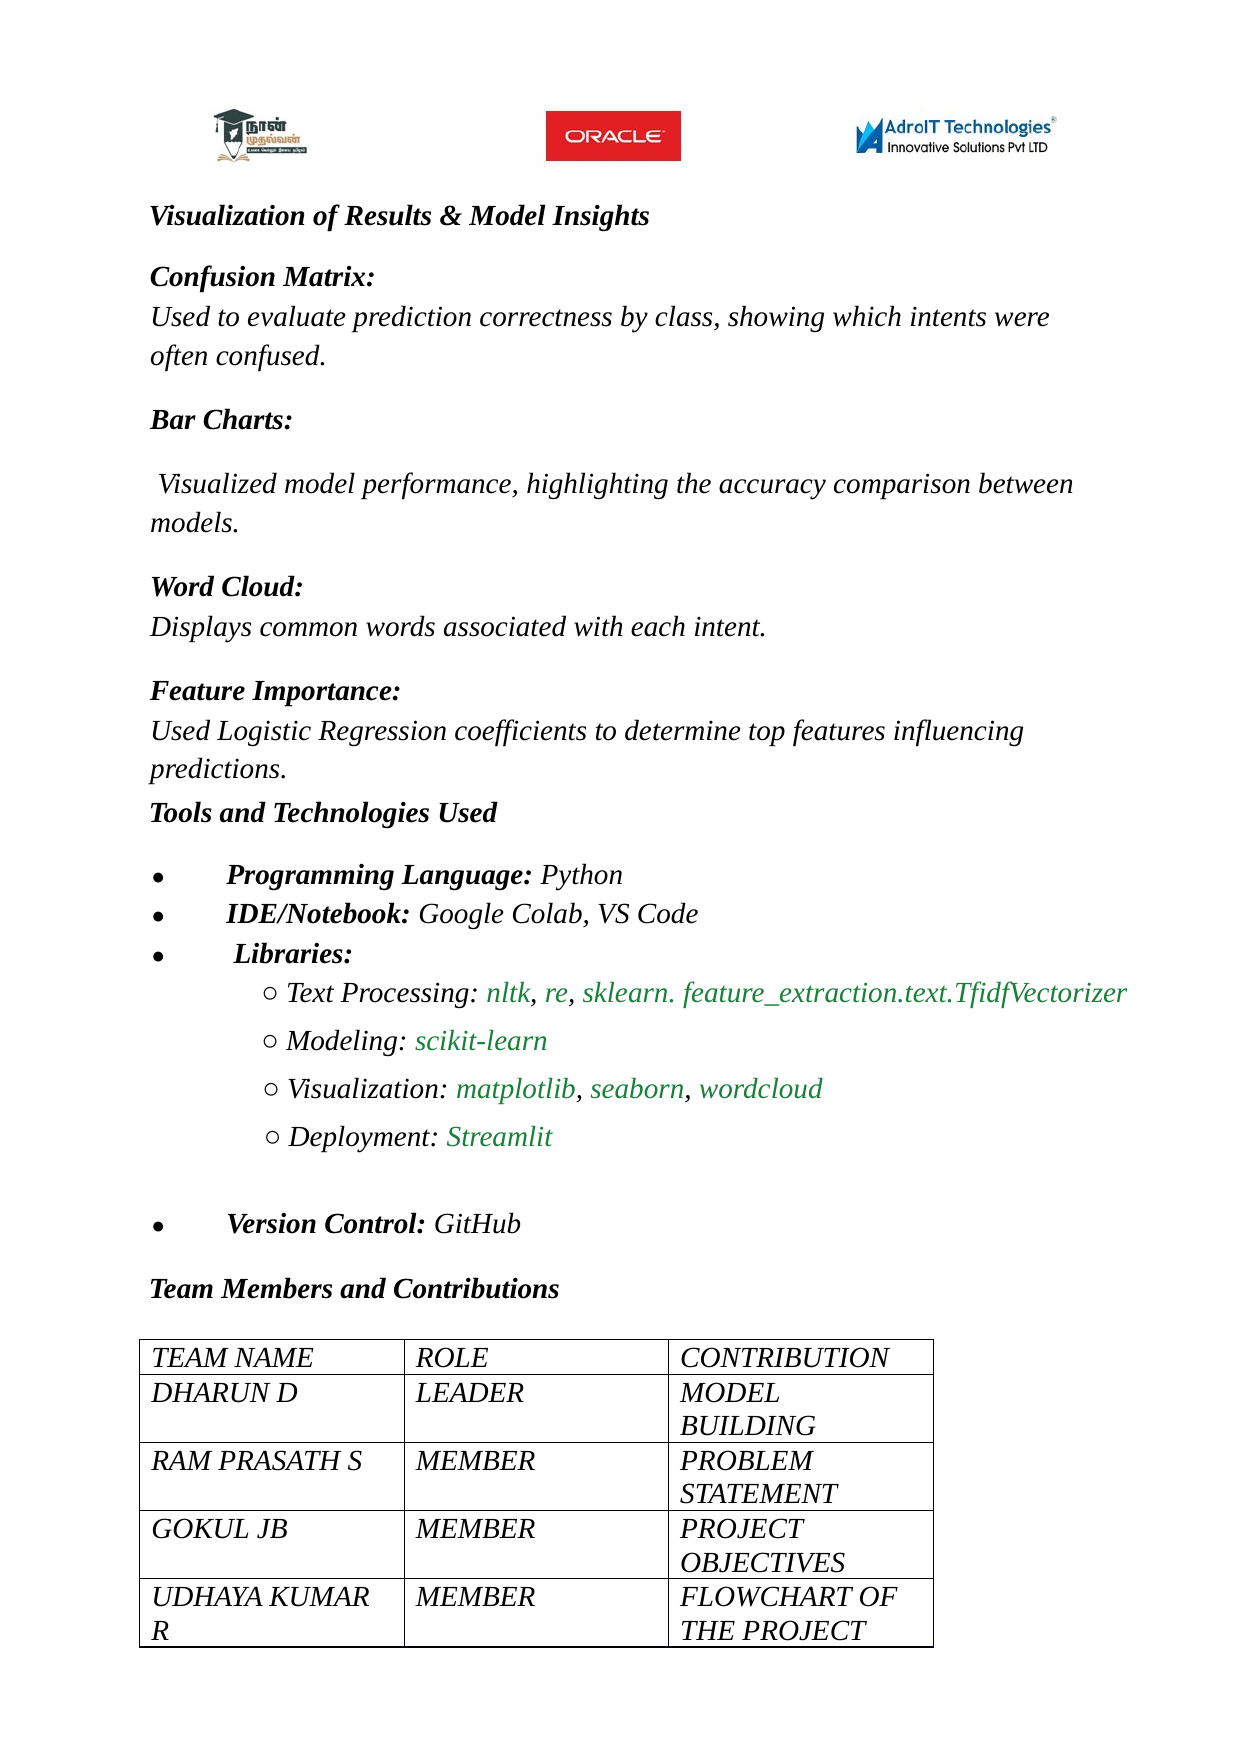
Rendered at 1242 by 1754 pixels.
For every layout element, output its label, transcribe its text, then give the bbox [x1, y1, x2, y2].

subtitle Visualization of Results & Model Insights [148, 198, 1178, 231]
text Confusion Matrix: [149, 259, 776, 293]
text ○ Modeling: scikit-learn [261, 1023, 1178, 1057]
table_cell GOKUL JB [140, 1511, 404, 1578]
text Bar Charts: [150, 402, 1091, 436]
table_header ROLE [405, 1340, 668, 1374]
text ○ Visualization: matplotlib, seaborn, wordcloud [262, 1071, 1178, 1104]
text Displays common words associated with each intent. [150, 609, 1091, 642]
text ○ Text Processing: nltk, re, sklearn. feature_extraction.text.TfidfVectorizer [261, 975, 1178, 1009]
table_cell UDHAYA KUMAR R [140, 1579, 404, 1646]
subtitle Team Members and Contributions [148, 1271, 1178, 1304]
list Programming Language: Python [151, 857, 704, 890]
table_cell RAM PRASATH S [140, 1443, 404, 1510]
table_cell MODEL BUILDING [669, 1375, 933, 1442]
table_cell PROJECT OBJECTIVES [669, 1511, 933, 1578]
text Visualized model performance, highlighting the accuracy comparison between models. [150, 466, 1091, 538]
table_cell MEMBER [405, 1511, 668, 1578]
list Libraries: [151, 936, 704, 969]
text ○ Deployment: Streamlit [263, 1119, 1091, 1152]
text Word Cloud: [149, 569, 776, 603]
table_cell LEADER [405, 1375, 668, 1442]
text Used to evaluate prediction correctness by class, showing which intents were often confused. [150, 299, 1091, 371]
table_cell MEMBER [405, 1443, 668, 1510]
list Version Control: GitHub [151, 1206, 704, 1240]
text Used Logistic Regression coefficients to determine top features influencing predictions. [150, 713, 1091, 785]
subtitle Tools and Technologies Used [148, 795, 1178, 829]
table_header CONTRIBUTION [669, 1340, 933, 1374]
table_header TEAM NAME [140, 1340, 404, 1374]
table_cell FLOWCHART OF THE PROJECT [669, 1579, 933, 1646]
table_cell DHARUN D [140, 1375, 404, 1442]
table_cell PROBLEM STATEMENT [669, 1443, 933, 1510]
table_cell MEMBER [405, 1579, 668, 1646]
list IDE/Notebook: Google Colab, VS Code [151, 896, 704, 930]
text Feature Importance: [149, 673, 776, 707]
